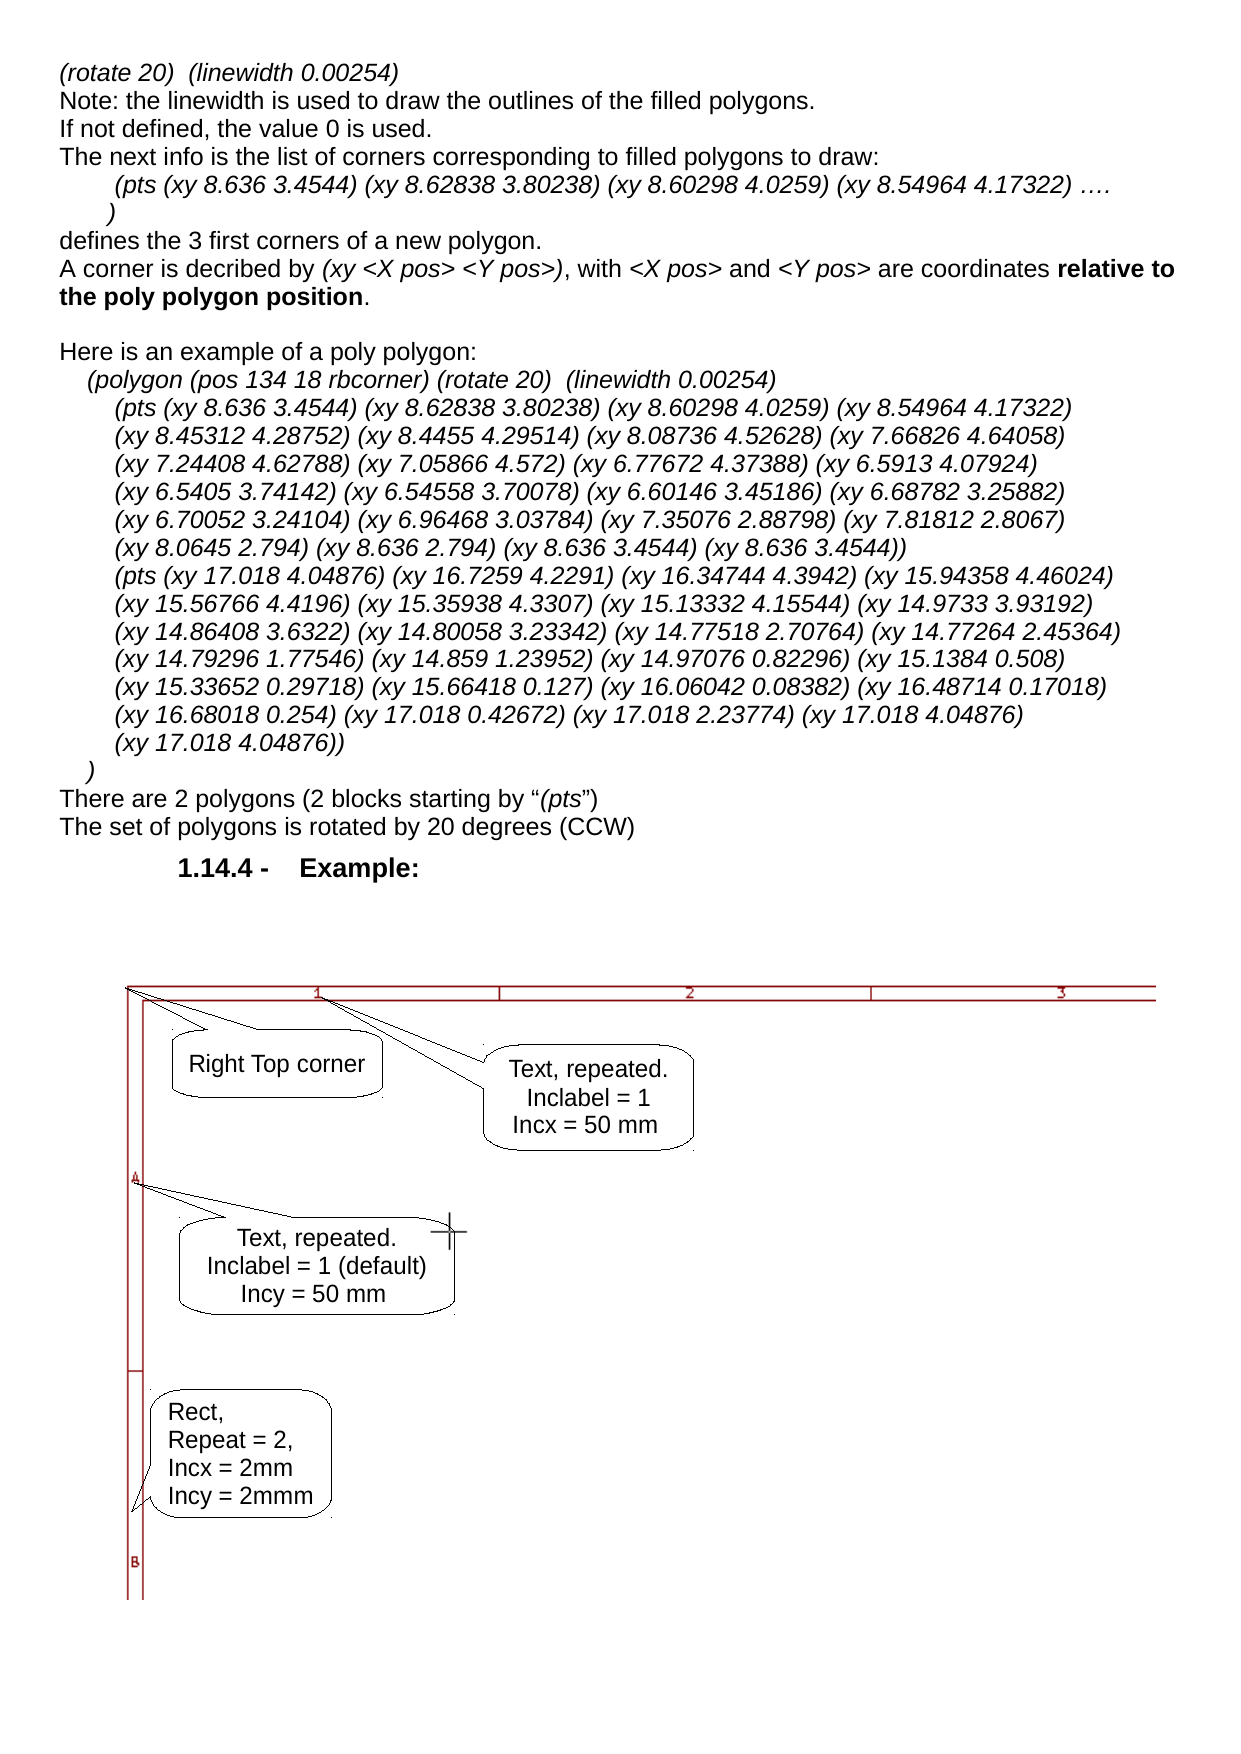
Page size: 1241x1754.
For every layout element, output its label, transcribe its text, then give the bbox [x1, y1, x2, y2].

text defines the 3 first corners of a new polygon. [59, 227, 1181, 254]
text (xy 17.018 4.04876)) [59, 729, 1181, 757]
text (xy 8.45312 4.28752) (xy 8.4455 4.29514) (xy 8.08736 4.52628) (xy 7.66826 4.64058) [59, 422, 1181, 450]
text (xy 6.5405 3.74142) (xy 6.54558 3.70078) (xy 6.60146 3.45186) (xy 6.68782 3.25882) [59, 478, 1181, 506]
text (xy 14.79296 1.77546) (xy 14.859 1.23952) (xy 14.97076 0.82296) (xy 15.1384 0.508) [59, 645, 1181, 673]
text (pts (xy 8.636 3.4544) (xy 8.62838 3.80238) (xy 8.60298 4.0259) (xy 8.54964 4.17322) [59, 394, 1181, 422]
text (xy 8.0645 2.794) (xy 8.636 2.794) (xy 8.636 3.4544) (xy 8.636 3.4544)) [59, 534, 1181, 562]
text The next info is the list of corners corresponding to filled polygons to draw: [59, 143, 1181, 171]
text (rotate 20) (linewidth 0.00254) [59, 59, 1181, 87]
text (xy 7.24408 4.62788) (xy 7.05866 4.572) (xy 6.77672 4.37388) (xy 6.5913 4.07924) [59, 450, 1181, 478]
text Note: the linewidth is used to draw the outlines of the filled polygons. [59, 87, 1181, 115]
text ) [59, 199, 1181, 227]
text (xy 15.56766 4.4196) (xy 15.35938 4.3307) (xy 15.13332 4.15544) (xy 14.9733 3.93192) [59, 589, 1181, 617]
text (xy 15.33652 0.29718) (xy 15.66418 0.127) (xy 16.06042 0.08382) (xy 16.48714 0.17018) [59, 673, 1181, 701]
text There are 2 polygons (2 blocks starting by “(pts”) [59, 785, 1181, 813]
text (pts (xy 8.636 3.4544) (xy 8.62838 3.80238) (xy 8.60298 4.0259) (xy 8.54964 4.17322) …. [59, 171, 1181, 199]
text Here is an example of a poly polygon: [59, 338, 1181, 366]
text The set of polygons is rotated by 20 degrees (CCW) [59, 813, 1181, 841]
text (polygon (pos 134 18 rbcorner) (rotate 20) (linewidth 0.00254) [59, 366, 1181, 394]
text (xy 14.86408 3.6322) (xy 14.80058 3.23342) (xy 14.77518 2.70764) (xy 14.77264 2.45364) [59, 617, 1181, 645]
text If not defined, the value 0 is used. [59, 115, 1181, 143]
text (xy 6.70052 3.24104) (xy 6.96468 3.03784) (xy 7.35076 2.88798) (xy 7.81812 2.8067) [59, 506, 1181, 534]
text A corner is decribed by (xy <X pos> <Y pos>), with <X pos> and <Y pos> are coordinates relative to the poly polygon position. [59, 254, 1181, 310]
text ) [59, 757, 1181, 785]
text (xy 16.68018 0.254) (xy 17.018 0.42672) (xy 17.018 2.23774) (xy 17.018 4.04876) [59, 701, 1181, 729]
subtitle Example: [177, 852, 1181, 883]
text (pts (xy 17.018 4.04876) (xy 16.7259 4.2291) (xy 16.34744 4.3942) (xy 15.94358 4.46024) [59, 562, 1181, 589]
